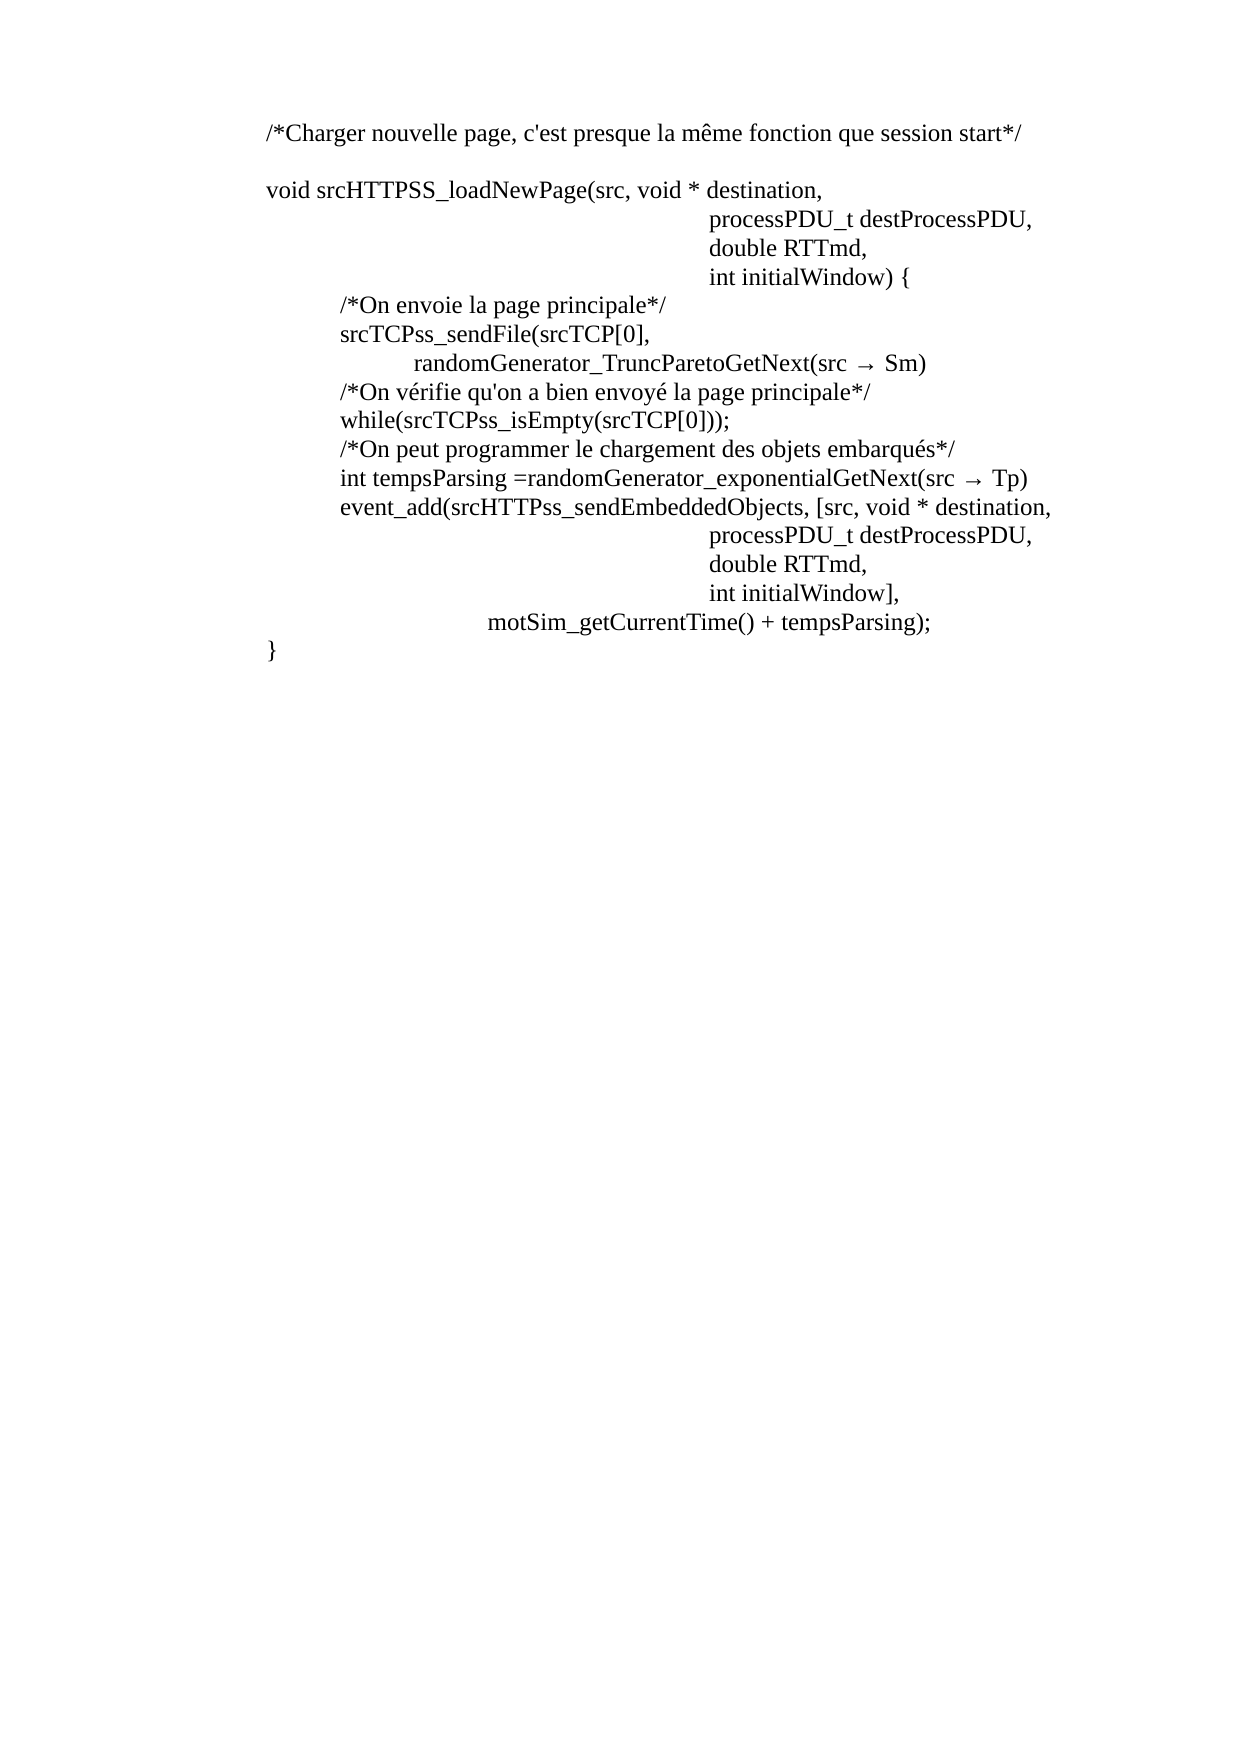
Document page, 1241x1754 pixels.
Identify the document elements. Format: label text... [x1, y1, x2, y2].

text int initialWindow) { [118, 262, 1122, 291]
text /*On vérifie qu'on a bien envoyé la page principale*/ [118, 377, 1122, 406]
text processPDU_t destProcessPDU, [118, 521, 1122, 549]
text while(srcTCPss_isEmpty(srcTCP[0])); [118, 406, 1122, 434]
text /*On peut programmer le chargement des objets embarqués*/ [118, 434, 1122, 463]
text double RTTmd, [118, 233, 1122, 262]
text void srcHTTPSS_loadNewPage(src, void * destination, [118, 176, 1122, 204]
text int tempsParsing =randomGenerator_exponentialGetNext(src → Tp) [118, 463, 1122, 492]
text int initialWindow], motSim_getCurrentTime() + tempsParsing); [118, 578, 1122, 636]
text event_add(srcHTTPss_sendEmbeddedObjects, [src, void * destination, [118, 492, 1122, 521]
text /*On envoie la page principale*/ [118, 291, 1122, 319]
text } [118, 636, 1122, 664]
text double RTTmd, [118, 549, 1122, 578]
text processPDU_t destProcessPDU, [118, 204, 1122, 233]
text srcTCPss_sendFile(srcTCP[0], randomGenerator_TruncParetoGetNext(src → Sm) [118, 319, 1122, 377]
text /*Charger nouvelle page, c'est presque la même fonction que session start*/ [118, 118, 1122, 147]
